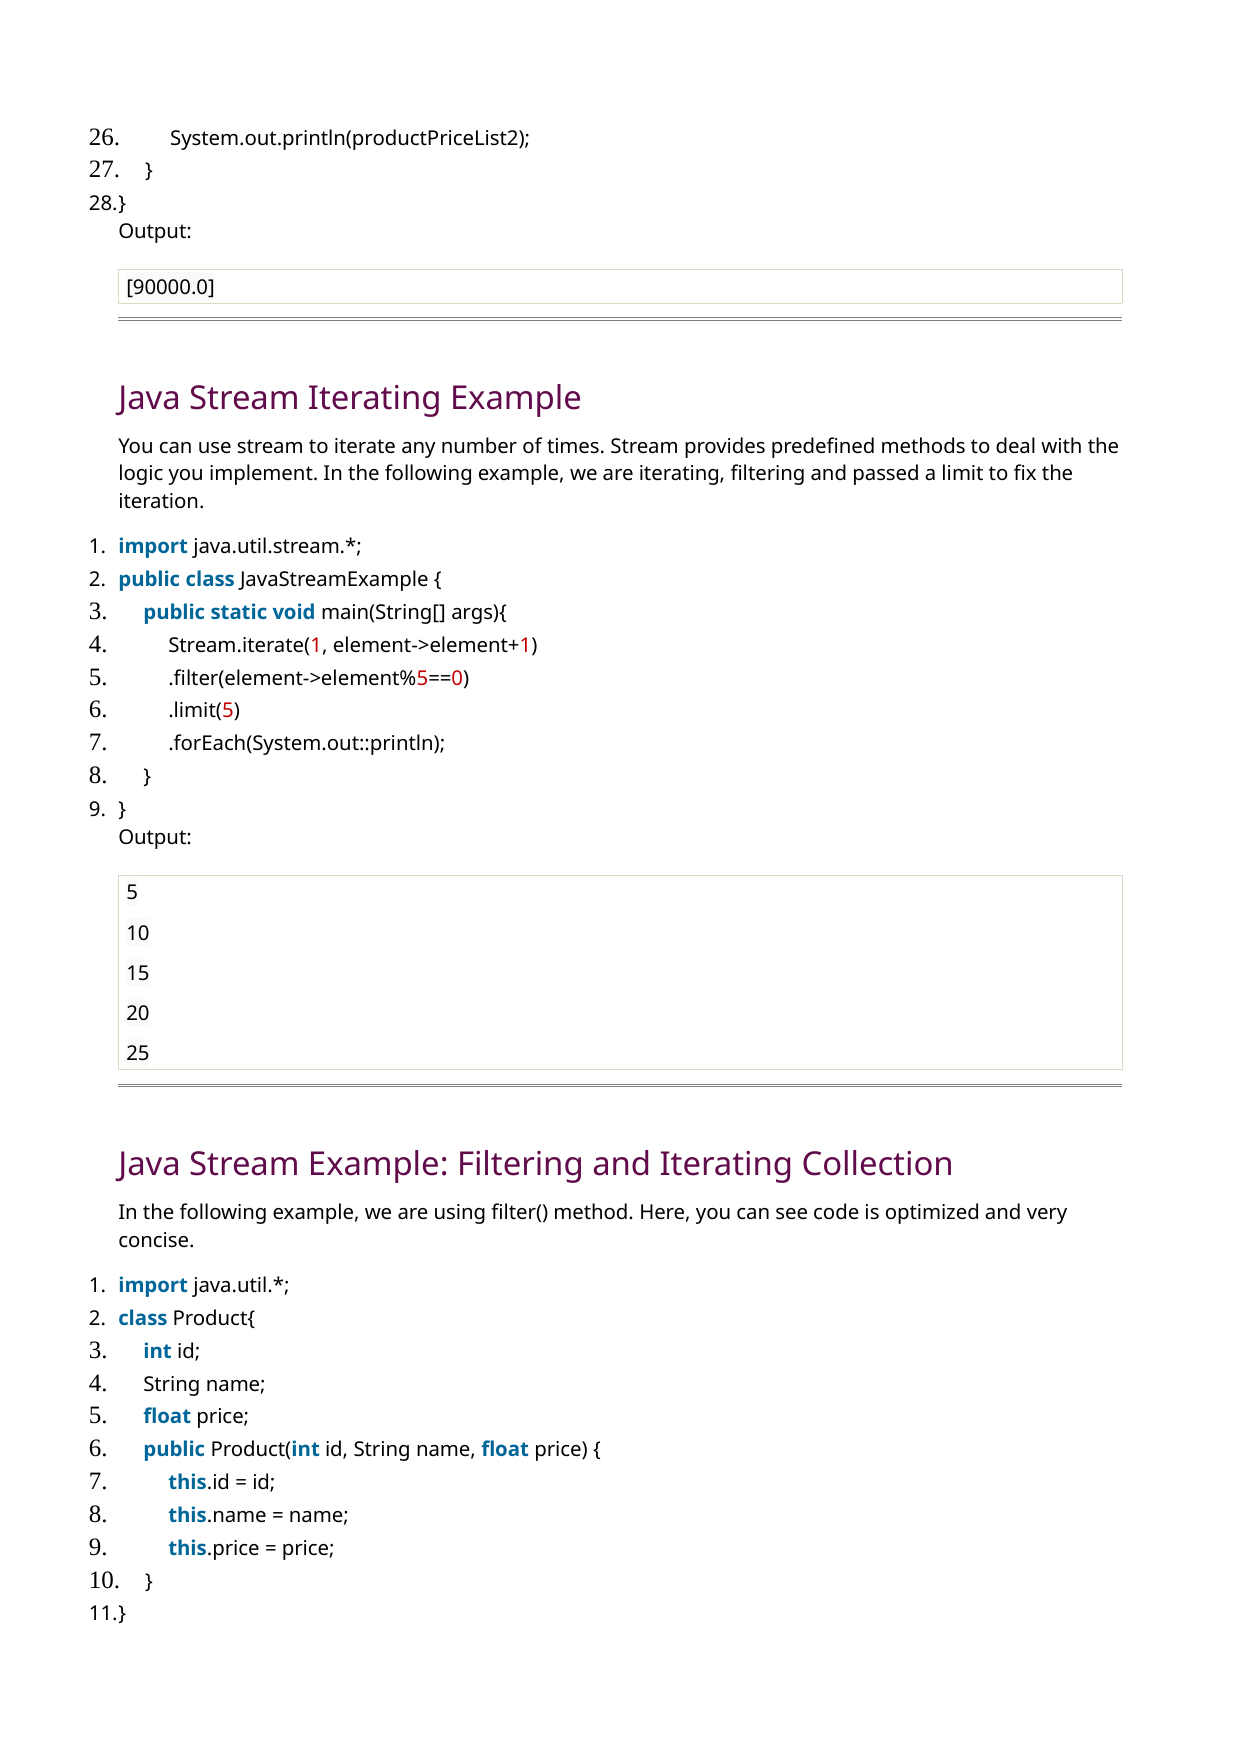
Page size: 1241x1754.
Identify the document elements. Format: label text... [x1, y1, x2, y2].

list this.name = name; [118, 1496, 1122, 1528]
text 20 [119, 996, 1122, 1026]
text Output: [118, 217, 1122, 244]
list .limit(5) [118, 691, 1122, 724]
list Stream.iterate(1, element->element+1) [118, 625, 1122, 658]
subtitle Java Stream Iterating Example [118, 374, 1122, 419]
text 25 [119, 1036, 1122, 1069]
list public class JavaStreamExample { [118, 560, 1122, 593]
text You can use stream to iterate any number of times. Stream provides predefined methods to deal with the logic you implement. In the following example, we are iterating, filtering and passed a limit to fix the iteration. [118, 431, 1122, 514]
list class Product{ [118, 1299, 1122, 1331]
list } [118, 184, 1122, 217]
list .forEach(System.out::println); [118, 724, 1122, 757]
list import java.util.stream.*; [118, 527, 1122, 560]
subtitle Java Stream Example: Filtering and Iterating Collection [118, 1141, 1122, 1185]
text In the following example, we are using filter() method. Here, you can see code is optimized and very concise. [118, 1198, 1122, 1253]
list this.price = price; [118, 1528, 1122, 1561]
list import java.util.*; [118, 1266, 1122, 1299]
list } [118, 151, 1122, 184]
list float price; [118, 1397, 1122, 1430]
list } [118, 757, 1122, 789]
text Output: [118, 822, 1122, 850]
text 5 [119, 876, 1122, 906]
list public Product(int id, String name, float price) { [118, 1430, 1122, 1463]
list } [118, 1594, 1122, 1627]
list public static void main(String[] args){ [118, 593, 1122, 625]
list System.out.println(productPriceList2); [118, 118, 1122, 151]
text 15 [119, 955, 1122, 986]
text 10 [119, 915, 1122, 946]
text [90000.0] [119, 270, 1122, 303]
list .filter(element->element%5==0) [118, 658, 1122, 691]
list int id; [118, 1331, 1122, 1364]
list String name; [118, 1364, 1122, 1397]
list } [118, 789, 1122, 822]
list } [118, 1561, 1122, 1594]
list this.id = id; [118, 1463, 1122, 1496]
